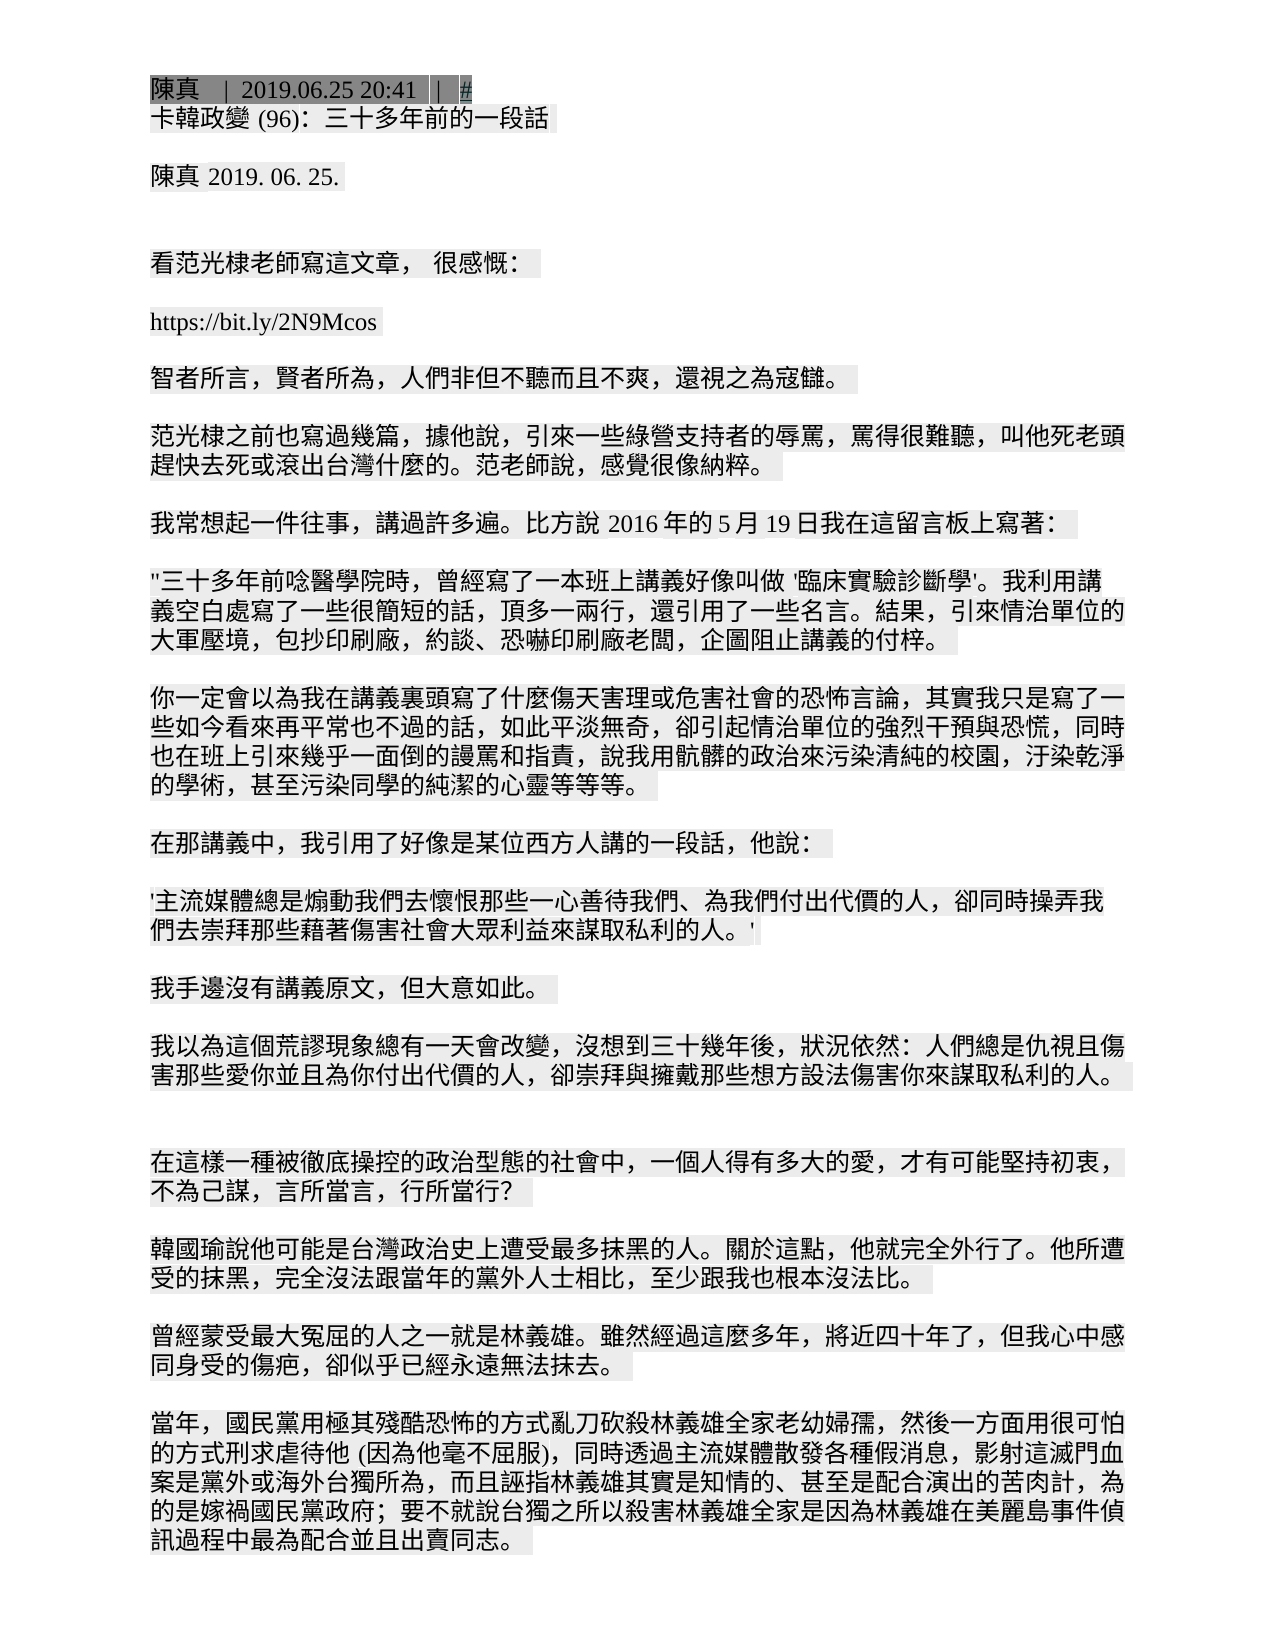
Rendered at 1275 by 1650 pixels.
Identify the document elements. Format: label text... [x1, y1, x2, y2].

text 陳真 | 2019.06.25 20:41 | # [150, 75, 1125, 104]
text 卡韓政變 (96)：三十多年前的一段話 陳真 2019. 06. 25. 看范光棣老師寫這文章， 很感慨： https://bit.ly/2N9Mcos 智者所言，賢者所為，人們非但不聽而且不爽，還視之為寇讎。 范光棣之前也寫過幾篇，據他說，引來一些綠營支持者的辱罵，罵得很難聽，叫他死老頭趕快去死或滾出台灣什麼的。范老師說，感覺很像納粹。 我常想起一件往事，講過許多遍。比方說 2016年的5月19日我在這留言板上寫著： "三十多年前唸醫學院時，曾經寫了一本班上講義好像叫做 '臨床實驗診斷學'。我利用講義空白處寫了一些很簡短的話，頂多一兩行，還引用了一些名言。結果，引來情治單位的大軍壓境，包抄印刷廠，約談、恐嚇印刷廠老闆，企圖阻止講義的付梓。 你一定會以為我在講義裏頭寫了什麼傷天害理或危害社會的恐怖言論，其實我只是寫了一些如今看來再平常也不過的話，如此平淡無奇，卻引起情治單位的強烈干預與恐慌，同時也在班上引來幾乎一面倒的謾罵和指責，說我用骯髒的政治來污染清純的校園，汙染乾淨的學術，甚至污染同學的純潔的心靈等等等。 在那講義中，我引用了好像是某位西方人講的一段話，他說： '主流媒體總是煽動我們去懷恨那些一心善待我們、為我們付出代價的人，卻同時操弄我們去崇拜那些藉著傷害社會大眾利益來謀取私利的人。' 我手邊沒有講義原文，但大意如此。 我以為這個荒謬現象總有一天會改變，沒想到三十幾年後，狀況依然：人們總是仇視且傷害那些愛你並且為你付出代價的人，卻崇拜與擁戴那些想方設法傷害你來謀取私利的人。 在這樣一種被徹底操控的政治型態的社會中，一個人得有多大的愛，才有可能堅持初衷，不為己謀，言所當言，行所當行？ 韓國瑜說他可能是台灣政治史上遭受最多抹黑的人。關於這點，他就完全外行了。他所遭受的抹黑，完全沒法跟當年的黨外人士相比，至少跟我也根本沒法比。 曾經蒙受最大冤屈的人之一就是林義雄。雖然經過這麼多年，將近四十年了，但我心中感同身受的傷疤，卻似乎已經永遠無法抹去。 當年，國民黨用極其殘酷恐怖的方式亂刀砍殺林義雄全家老幼婦孺，然後一方面用很可怕的方式刑求虐待他 (因為他毫不屈服)，同時透過主流媒體散發各種假消息，影射這滅門血案是黨外或海外台獨所為，而且誣指林義雄其實是知情的、甚至是配合演出的苦肉計，為的是嫁禍國民黨政府；要不就說台獨之所以殺害林義雄全家是因為林義雄在美麗島事件偵訊過程中最為配合並且出賣同志。 這一切全是謊言。殺人者不但殺人全家，而且還誣指受害者種種醜陋罪名，說是他自己搞出來的命案。真的是非常無恥，毫無人性。 韓國瑜說他 22 歲時擔任軍官，生平第一次投票，不依軍方指示投票，卻投給了林義雄的太太方素敏，那他理當知道那樣一種舖天蓋地的抹黑是怎麼一回事。 林義雄曾在家書中寫著："認識我的親友們，知道我林義雄不是青面獠牙"。現在應該不會有人認為他是青面獠牙了，人們轉而說他是聖人。可是，即使是聖人也會做錯事，於是藍的或擁核的一方就又開始把他污名化，描述成一種用心猥瑣的卑鄙小人。 就如我在自己編寫的大學講義上所引用的那段話： "主流媒體總是煽動我們去懷恨那些一心善待我們、為我們付出代價的人，卻同時操弄我們去崇拜那些藉著傷害社會大眾利益來謀取私利的人。" 在這一點上，藍綠支持者也許為惡程度大不同，但作風本質還是一樣。每次選舉，特別是綠色那一方，玩的就是人格毀滅戰，外加各種你在事前絕對想像不到的奧步，就比方說去年台北市長選舉，誰能事先想到居然會出現一邊開票一邊投票、長達數小時的假選舉真做票。 如果這一切問題不被重視，那麼，人們所期待的良善政治 (姑且不說統獨之類的外部意義)，豈有可能實現？你如何可能期待一群不擇手段的人渣及其支持者，在他掌握大權之後能夠良善行事？ 同理，如果種種無恥惡行一再被證明有效，豈有可能期待惡行消失的一天？如果洗腦一再證明有效，豈有可能期待媒體乾淨的一天？如果貪贓枉法、裙帶關係與就地分贓一再保證財源滾滾、前途輝煌，豈有可能期待人們不爭相表態選邊靠？ 一時勝負不重要，重要的是種種根本價值與是非善惡的原則是否受到重視。如果該重視的不重視，那何必選舉？乾脆就抽籤或猜拳決勝負，豈不更快更公平？或是擺個擂台，像羅馬競技場那樣，立下生死狀，讓雙方派出代表火拼，豈不是更有趣更刺激？而且還更少副作用，至少不會污染下一代 "單純" 的心靈，不用愚化、鼓動他們去傷害或仇視根本無辜 (甚且極為良善) 的異己。 [150, 104, 1125, 1555]
